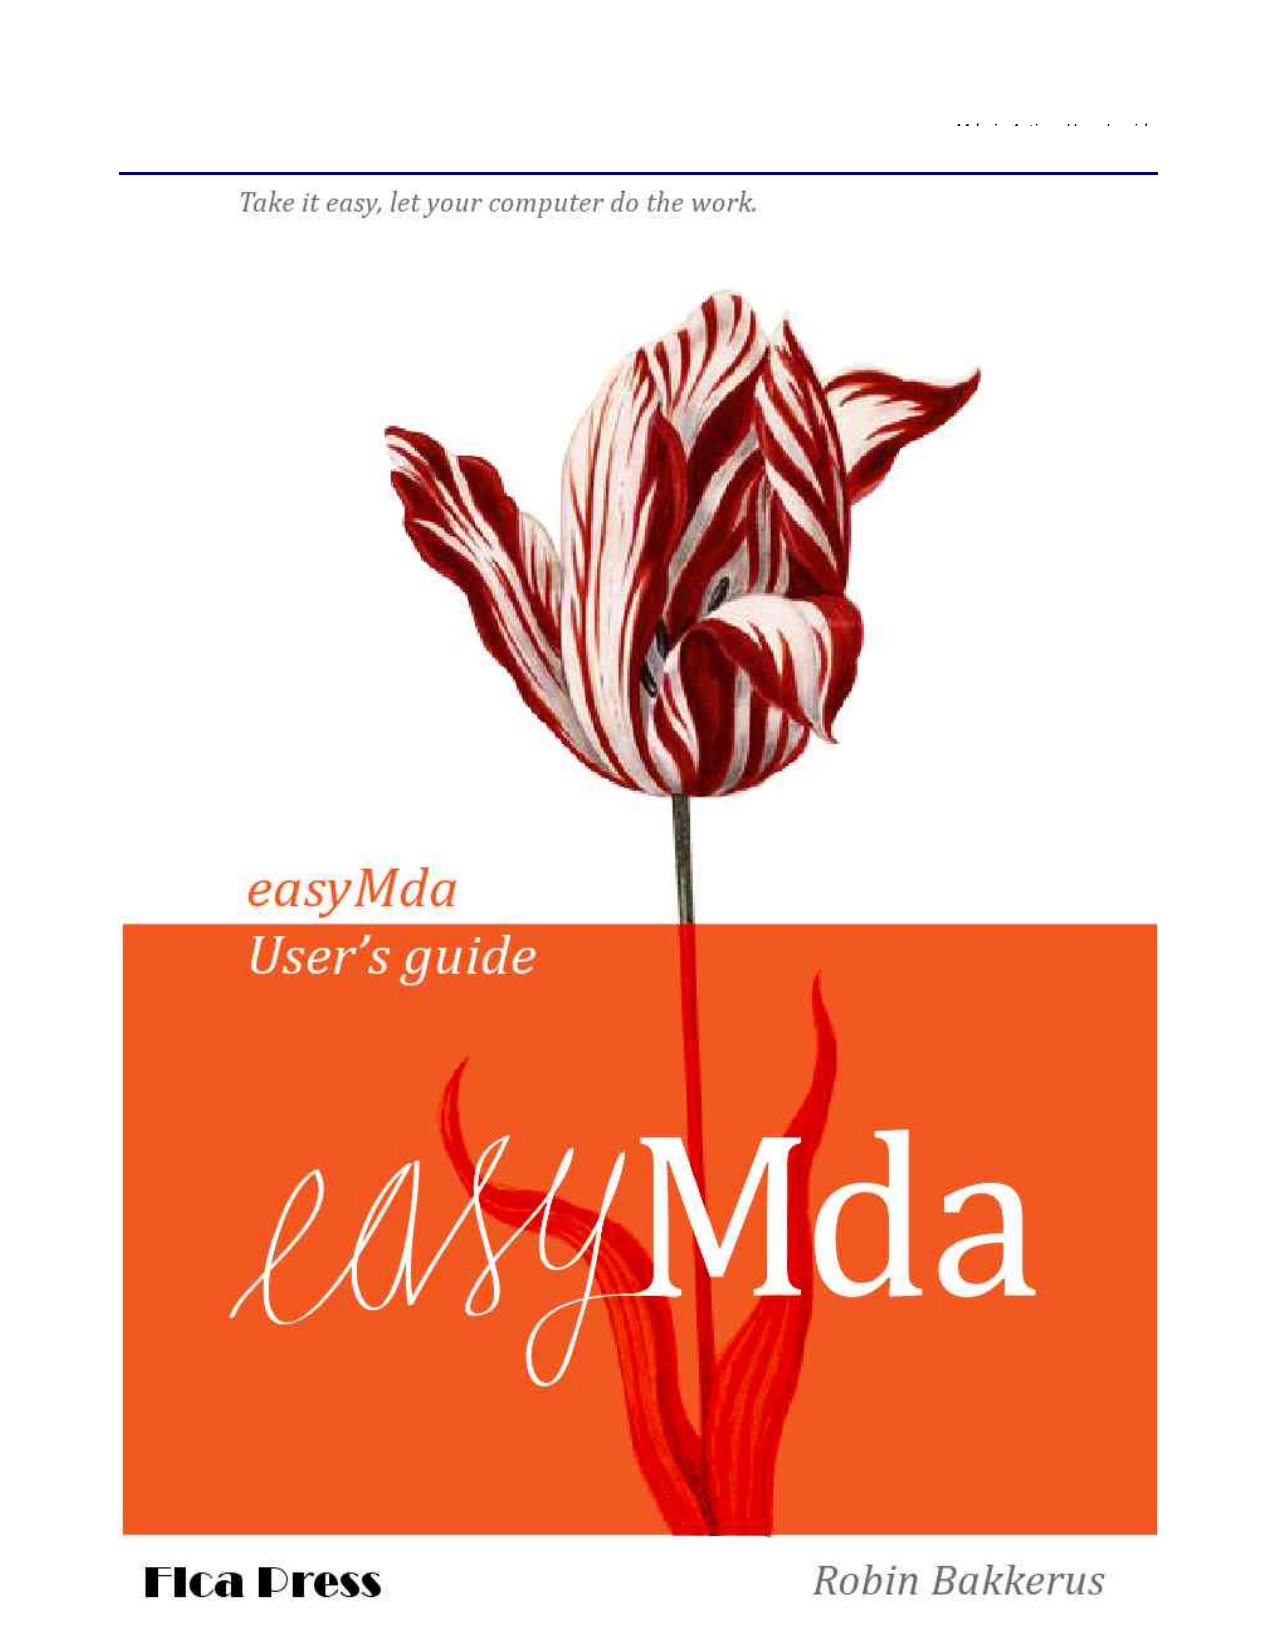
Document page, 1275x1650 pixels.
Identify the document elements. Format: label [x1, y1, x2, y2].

picture [118, 126, 1157, 172]
picture [118, 173, 1157, 1644]
